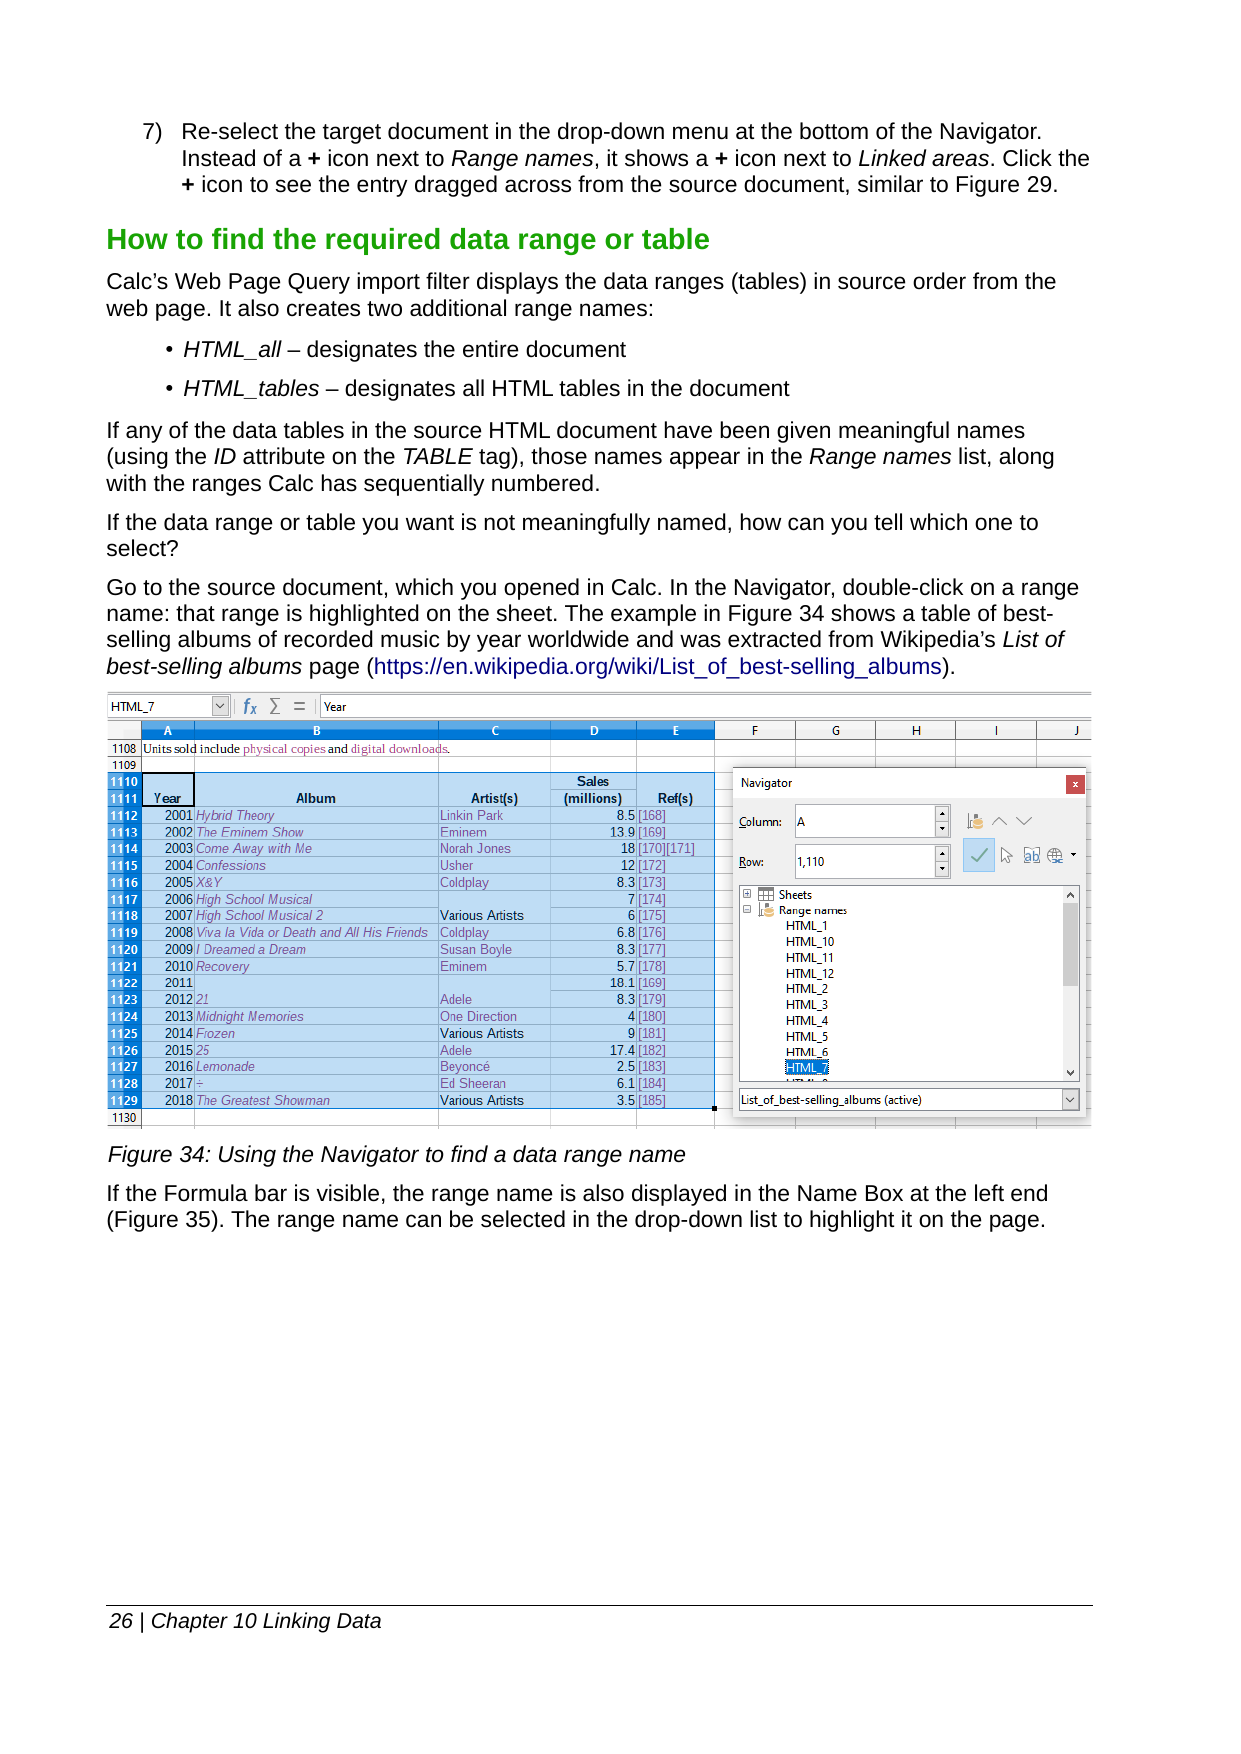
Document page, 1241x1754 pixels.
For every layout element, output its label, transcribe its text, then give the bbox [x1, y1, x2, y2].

subtitle How to find the required data range or table [106, 222, 1093, 256]
list Calc’s Web Page Query import filter displays the data ranges (tables) in source order from the web page. It also creates two additional range names: [106, 268, 1093, 321]
text If the Formula bar is visible, the range name is also displayed in the Name Box at the left end (Figure 35). The range name can be selected in the drop-down list to highlight it on the page. [106, 1180, 1093, 1233]
text If the data range or table you want is not meaningfully named, how can you tell which one to select? [106, 508, 1093, 561]
text Figure 34: Using the Navigator to find a data range name [108, 1141, 1091, 1167]
list HTML_all – designates the entire document [162, 333, 1093, 363]
text If any of the data tables in the source HTML document have been given meaningful names (using the ID attribute on the TABLE tag), those names appear in the Range names list, along with the ranges Calc has sequentially numbered. [106, 417, 1093, 496]
list Re-select the target document in the drop-down menu at the bottom of the Navigator. Instead of a + icon next to Range names, it shows a + icon next to Linked areas. Click the + icon to see the entry dragged across from the source document, similar to Figure 29. [162, 118, 1093, 197]
text Go to the source document, which you opened in Calc. In the Navigator, double-click on a range name: that range is highlighted on the sheet. The example in Figure 34 shows a table of best-selling albums of recorded music by year worldwide and was extracted from Wikipedia’s List of best-selling albums page (https://en.wikipedia.org/wiki/List_of_best-selling_albums). [106, 574, 1093, 679]
picture [107, 691, 1092, 1129]
list HTML_tables – designates all HTML tables in the document [162, 372, 1093, 404]
